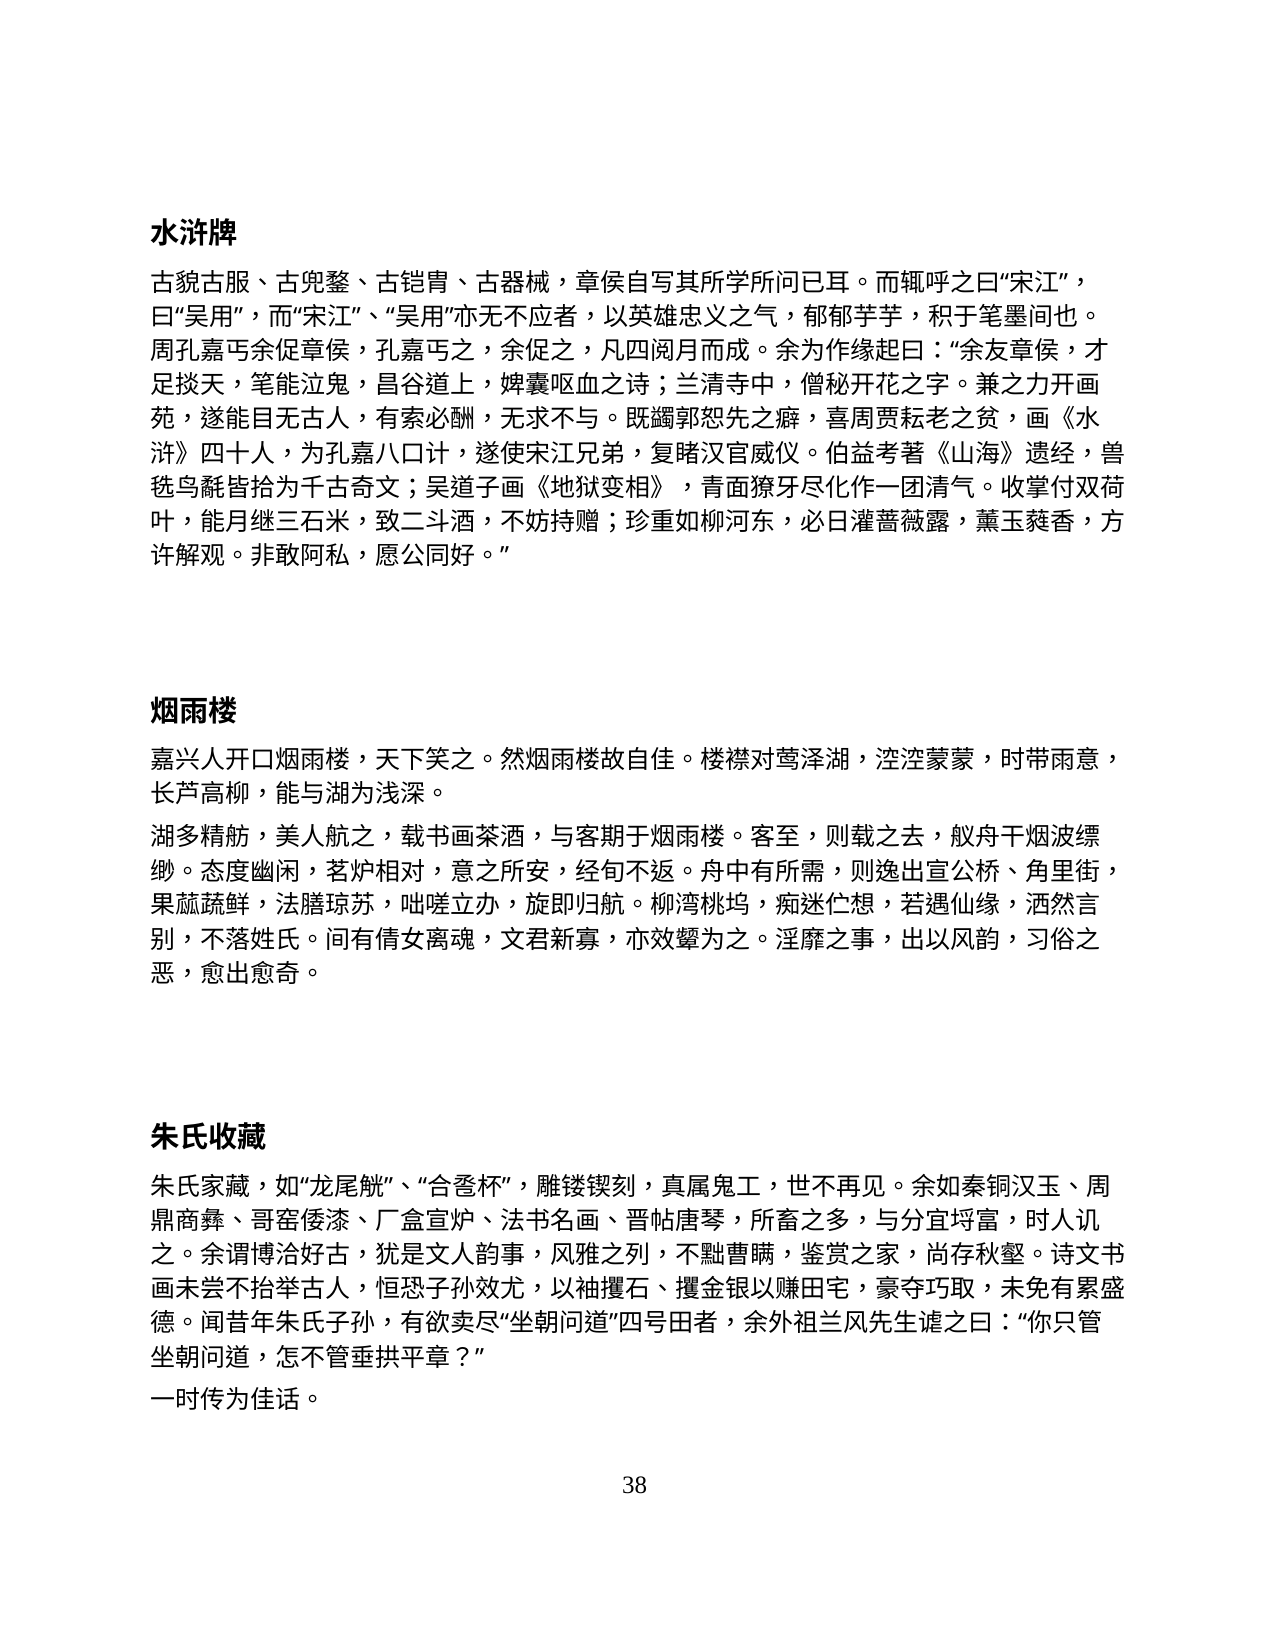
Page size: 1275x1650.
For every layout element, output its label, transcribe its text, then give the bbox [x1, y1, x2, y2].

subtitle 水浒牌 [150, 213, 1125, 252]
subtitle 烟雨楼 [150, 690, 1125, 729]
subtitle 朱氏收藏 [150, 1117, 1125, 1156]
text 嘉兴人开口烟雨楼，天下笑之。然烟雨楼故自佳。楼襟对莺泽湖，涳涳蒙蒙，时带雨意，长芦高柳，能与湖为浅深。 [150, 742, 1125, 810]
text 古貌古服、古兜鍪、古铠胄、古器械，章侯自写其所学所问已耳。而辄呼之曰“宋江”，曰“吴用”，而“宋江”、“吴用”亦无不应者，以英雄忠义之气，郁郁芋芋，积于笔墨间也。周孔嘉丐余促章侯，孔嘉丐之，余促之，凡四阅月而成。余为作缘起曰：“余友章侯，才足掞天，笔能泣鬼，昌谷道上，婢囊呕血之诗；兰清寺中，僧秘开花之字。兼之力开画苑，遂能目无古人，有索必酬，无求不与。既蠲郭恕先之癖，喜周贾耘老之贫，画《水浒》四十人，为孔嘉八口计，遂使宋江兄弟，复睹汉官威仪。伯益考著《山海》遗经，兽毨鸟氄皆拾为千古奇文；吴道子画《地狱变相》，青面獠牙尽化作一团清气。收掌付双荷叶，能月继三石米，致二斗酒，不妨持赠；珍重如柳河东，必日灌蔷薇露，薰玉蕤香，方许解观。非敢阿私，愿公同好。” [150, 265, 1125, 571]
text 一时传为佳话。 [150, 1382, 1125, 1416]
text 朱氏家藏，如“龙尾觥”、“合卺杯”，雕镂锲刻，真属鬼工，世不再见。余如秦铜汉玉、周鼎商彝、哥窑倭漆、厂盒宣炉、法书名画、晋帖唐琴，所畜之多，与分宜埒富，时人讥之。余谓博洽好古，犹是文人韵事，风雅之列，不黜曹瞒，鉴赏之家，尚存秋壑。诗文书画未尝不抬举古人，恒恐子孙效尤，以袖攫石、攫金银以赚田宅，豪夺巧取，未免有累盛德。闻昔年朱氏子孙，有欲卖尽“坐朝问道”四号田者，余外祖兰风先生谑之曰：“你只管坐朝问道，怎不管垂拱平章？” [150, 1169, 1125, 1373]
text 湖多精舫，美人航之，载书画茶酒，与客期于烟雨楼。客至，则载之去，舣舟干烟波缥缈。态度幽闲，茗炉相对，意之所安，经旬不返。舟中有所需，则逸出宣公桥、角里街，果蓏蔬鲜，法膳琼苏，咄嗟立办，旋即归航。柳湾桃坞，痴迷伫想，若遇仙缘，洒然言别，不落姓氏。间有倩女离魂，文君新寡，亦效颦为之。淫靡之事，出以风韵，习俗之恶，愈出愈奇。 [150, 819, 1125, 989]
